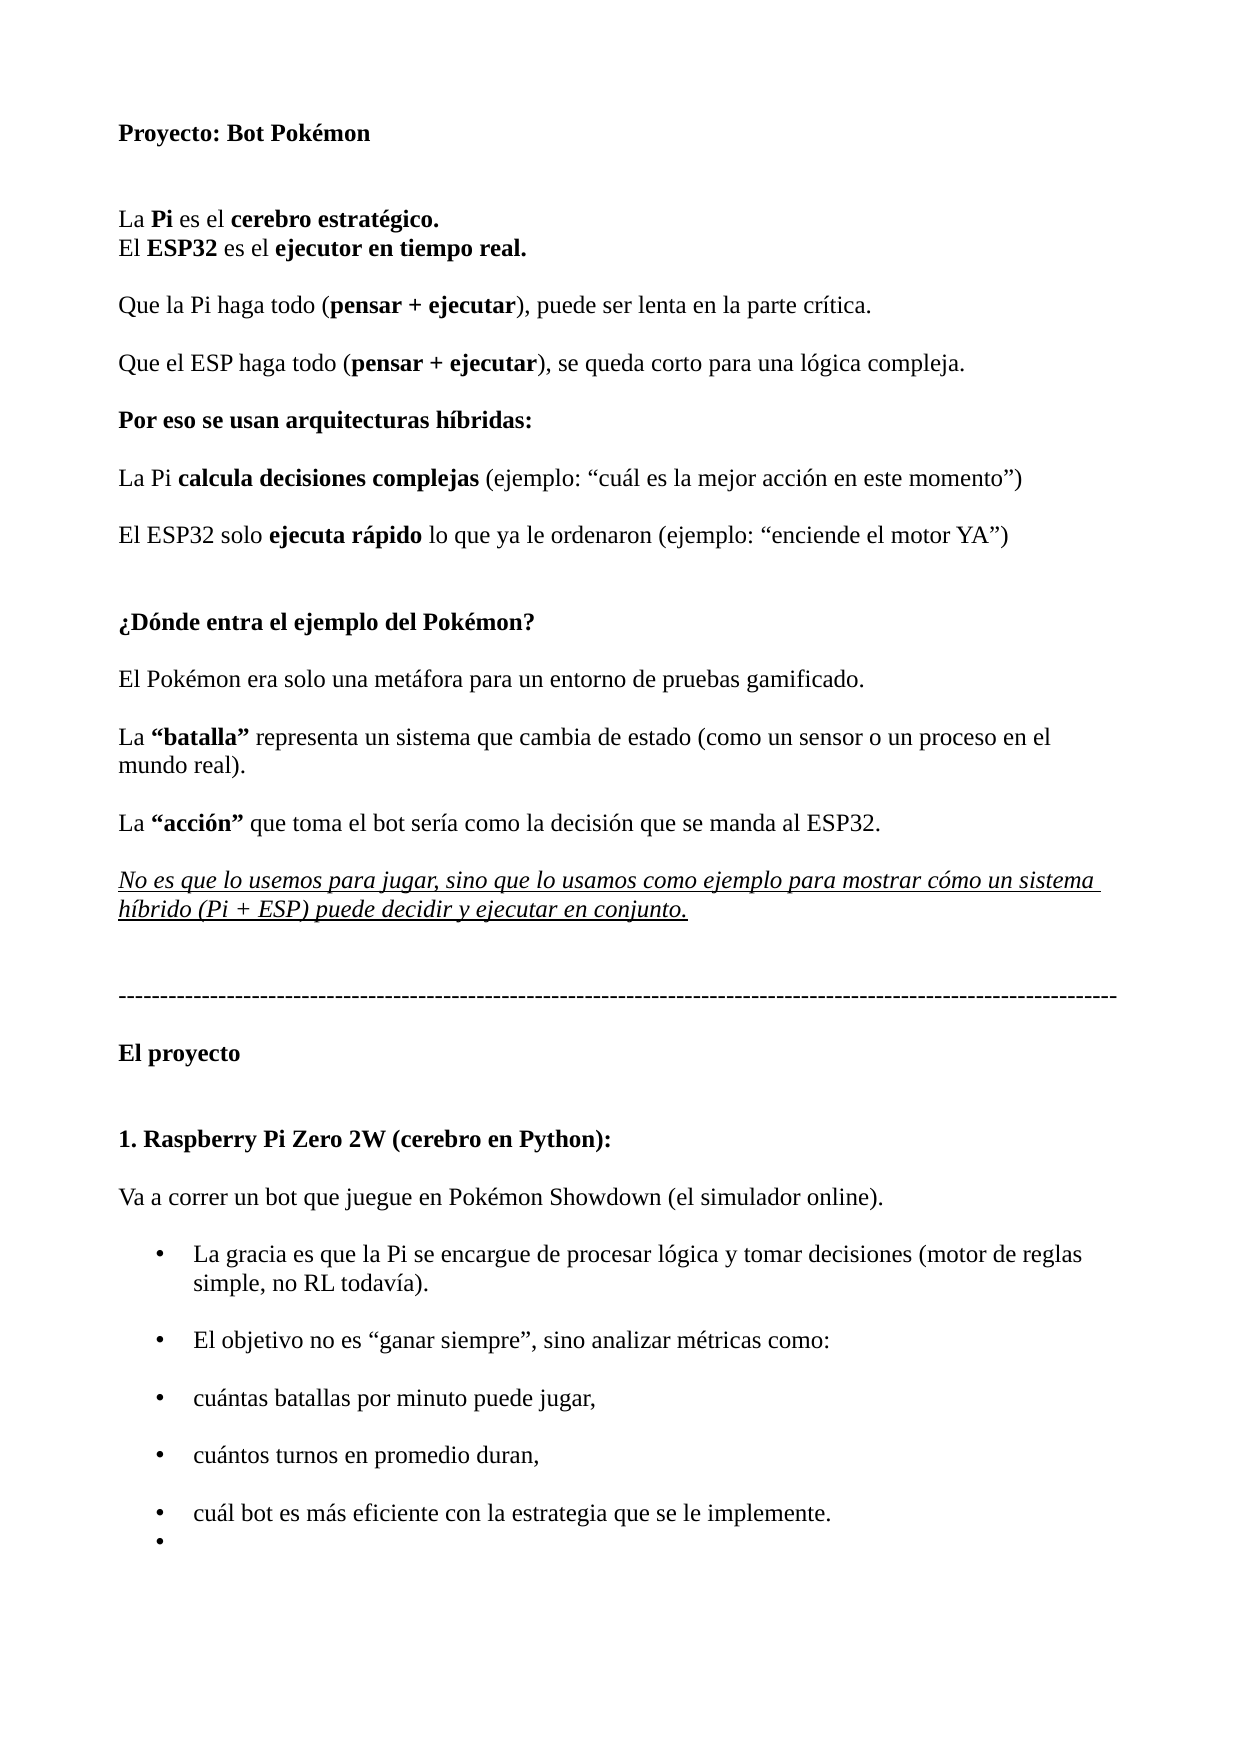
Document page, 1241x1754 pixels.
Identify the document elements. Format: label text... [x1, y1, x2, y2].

text No es que lo usemos para jugar, sino que lo usamos como ejemplo para mostrar cómo un sistema híbrido (Pi + ESP) puede decidir y ejecutar en conjunto. [118, 866, 1122, 923]
text ------------------------------------------------------------------------------------------------------------------------ [118, 981, 1122, 1009]
text ¿Dónde entra el ejemplo del Pokémon? [118, 607, 1122, 636]
text Que la Pi haga todo (pensar + ejecutar), puede ser lenta en la parte crítica. [118, 291, 1122, 319]
text El ESP32 solo ejecuta rápido lo que ya le ordenaron (ejemplo: “enciende el motor YA”) [118, 521, 1122, 549]
text Proyecto: Bot Pokémon [118, 118, 1122, 147]
list cuántas batallas por minuto puede jugar, [156, 1383, 1122, 1412]
text 1. Raspberry Pi Zero 2W (cerebro en Python): [118, 1124, 1122, 1153]
text El ESP32 es el ejecutor en tiempo real. [118, 233, 1122, 262]
list El objetivo no es “ganar siempre”, sino analizar métricas como: [156, 1326, 1122, 1354]
text La “acción” que toma el bot sería como la decisión que se manda al ESP32. [118, 808, 1122, 837]
list La gracia es que la Pi se encargue de procesar lógica y tomar decisiones (motor de reglas simple, no RL todavía). [156, 1239, 1122, 1297]
text La Pi es el cerebro estratégico. [118, 204, 1122, 233]
text Va a correr un bot que juegue en Pokémon Showdown (el simulador online). [118, 1182, 1122, 1211]
text Por eso se usan arquitecturas híbridas: [118, 406, 1122, 434]
text El Pokémon era solo una metáfora para un entorno de pruebas gamificado. [118, 664, 1122, 693]
text La Pi calcula decisiones complejas (ejemplo: “cuál es la mejor acción en este momento”) [118, 463, 1122, 492]
text La “batalla” representa un sistema que cambia de estado (como un sensor o un proceso en el mundo real). [118, 722, 1122, 779]
text El proyecto [118, 1038, 1122, 1067]
list cuál bot es más eficiente con la estrategia que se le implemente. [156, 1498, 1122, 1527]
text Que el ESP haga todo (pensar + ejecutar), se queda corto para una lógica compleja. [118, 348, 1122, 377]
list cuántos turnos en promedio duran, [156, 1441, 1122, 1469]
